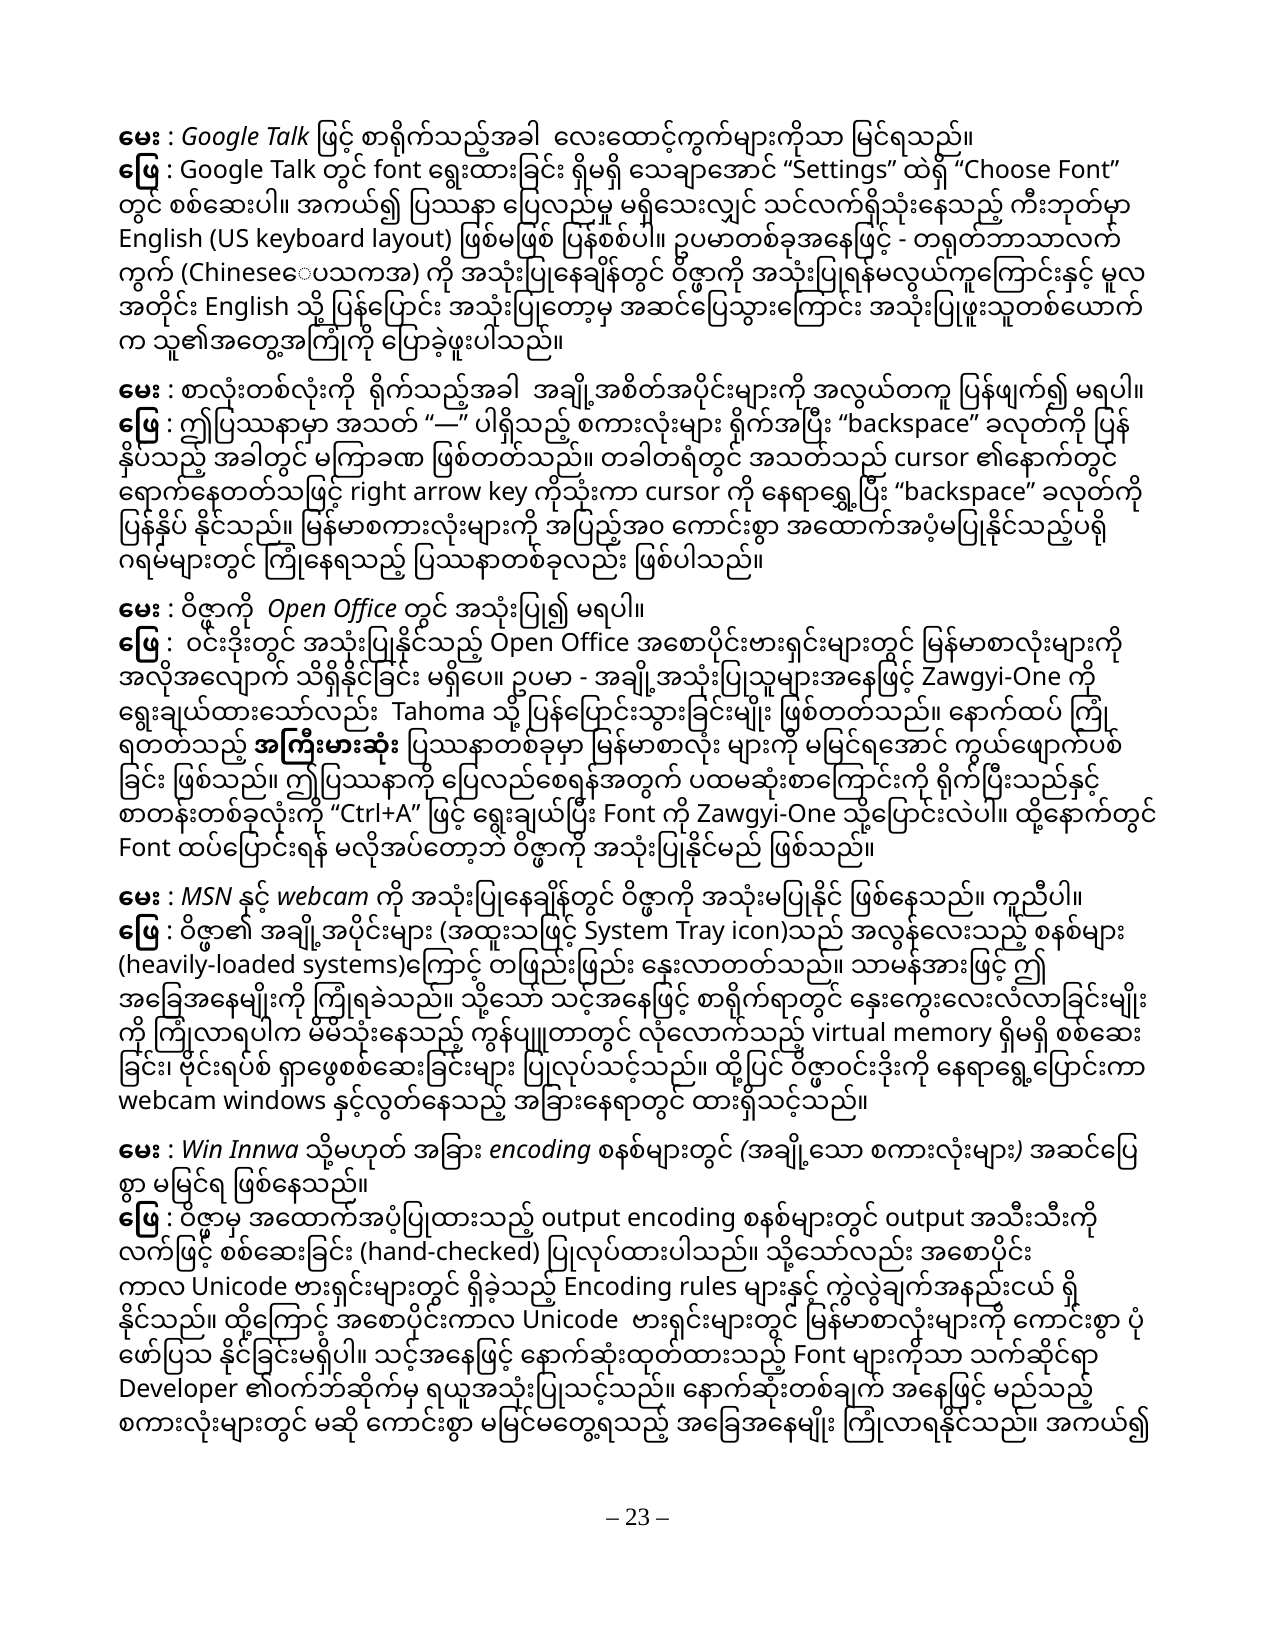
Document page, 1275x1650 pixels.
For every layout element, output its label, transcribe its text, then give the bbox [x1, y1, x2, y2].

text မေး : Google Talk ဖြင့် စာရိုက်သည့်အခါ လေးထောင့်ကွက်များကိုသာ မြင်ရသည်။ [118, 118, 1157, 152]
text ဖြေ : ဝိဇ္ဖာမှ အထောက်အပံ့ပြုထားသည့် output encoding စနစ်များတွင် outputအသီးသီးကို လက်ဖြင့် စစ်ဆေးခြင်း (hand-checked) ပြုလုပ်ထားပါသည်။ သို့သော်လည်း အစောပိုင်းကာလUnicode ဗားရှင်းများတွင် ရှိခဲ့သည့် Encoding rules များနှင့် ကွဲလွဲချက်အနည်းငယ် ရှိနိုင်သည်။ ထို့ကြောင့် အစောပိုင်းကာလ Unicode ဗားရှင်းများတွင် မြန်မာစာလုံးများကို ကောင်းစွာ ပုံဖော်ပြသ နိုင်ခြင်းမရှိပါ။ သင့်အနေဖြင့် နောက်ဆုံးထုတ်ထားသည့် Font များကိုသာ သက်ဆိုင်ရာ Developer ၏ဝက်ဘ်ဆိုက်မှ ရယူအသုံးပြုသင့်သည်။ နောက်ဆုံးတစ်ချက် အနေဖြင့် မည်သည့် စကားလုံးများတွင် မဆို ကောင်းစွာ မမြင်မတွေ့ရသည့် အခြေအနေမျိုး ကြုံလာရနိုင်သည်။ အကယ်၍ [118, 1200, 1157, 1438]
text ဖြေ : ဝိဇ္ဖာ၏ အချို့အပိုင်းများ (အထူးသဖြင့် System Tray icon)သည် အလွန်လေးသည့် စနစ်များ (heavily-loaded systems)ကြောင့် တဖြည်းဖြည်း နှေးလာတတ်သည်။ သာမန်အားဖြင့် ဤအခြေအနေမျိုးကို ကြုံရခဲသည်။ သို့သော် သင့်အနေဖြင့် စာရိုက်ရာတွင် နှေးကွေးလေးလံလာခြင်းမျိုးကို ကြုံလာရပါက မိမိသုံးနေသည့် ကွန်ပျူတာတွင် လုံလောက်သည့် virtual memory ရှိမရှိ စစ်ဆေးခြင်း၊ ဗိုင်းရပ်စ် ရှာဖွေစစ်ဆေးခြင်းများ ပြုလုပ်သင့်သည်။ ထို့ပြင် ဝိဇ္ဖာ၀င်းဒိုးကို နေရာရွေ့ပြောင်းကာ webcam windows နှင့်လွတ်နေသည့် အခြားနေရာတွင် ထားရှိသင့်သည်။ [118, 912, 1157, 1117]
text မေး : စာလုံးတစ်လုံးကို ရိုက်သည့်အခါ အချို့အစိတ်အပိုင်းများကို အလွယ်တကူ ပြန်ဖျက်၍ မရပါ။ [118, 372, 1157, 406]
text မေး : ဝိဇ္ဖာကို Open Office တွင် အသုံးပြု၍ မရပါ။ [118, 591, 1157, 625]
text ဖြေ : ၀င်းဒိုးတွင် အသုံးပြုနိုင်သည့် Open Office အစောပိုင်းဗားရှင်းများတွင် မြန်မာစာလုံးများကို အလိုအလျောက် သိရှိနိုင်ခြင်း မရှိပေ။ ဥပမာ - အချို့အသုံးပြုသူများအနေဖြင့် Zawgyi-One ကိုရွေးချယ်ထားသော်လည်း Tahoma သို့ ပြန်ပြောင်းသွားခြင်းမျိုး ဖြစ်တတ်သည်။ နောက်ထပ် ကြုံရတတ်သည့် အကြီးမားဆုံး ပြဿနာတစ်ခုမှာ မြန်မာစာလုံး များကို မမြင်ရအောင် ကွယ်ဖျောက်ပစ်ခြင်း ဖြစ်သည်။ ဤပြဿနာကို ပြေလည်စေရန်အတွက် ပထမဆုံးစာကြောင်းကို ရိုက်ပြီးသည်နှင့် စာတန်းတစ်ခုလုံးကို “Ctrl+A” ဖြင့် ရွေးချယ်ပြီး Font ကို Zawgyi-One သို့ပြောင်းလဲပါ။ ထို့နောက်တွင် Font ထပ်ပြောင်းရန် မလိုအပ်တော့ဘဲ ဝိဇ္ဖာကို အသုံးပြုနိုင်မည် ဖြစ်သည်။ [118, 625, 1157, 863]
text ဖြေ : ဤပြဿနာမှာ အသတ် “—္” ပါရှိသည့် စကားလုံးများ ရိုက်အပြီး “backspace” ခလုတ်ကို ပြန်နှိပ်သည့် အခါတွင် မကြာခဏ ဖြစ်တတ်သည်။ တခါတရံတွင် အသတ်သည် cursor ၏နောက်တွင် ရောက်နေတတ်သဖြင့် right arrow key ကိုသုံးကာ cursor ကို နေရာရွှေ့ပြီး “backspace” ခလုတ်ကို ပြန်နှိပ် နိုင်သည်။ မြန်မာစကားလုံးများကို အပြည့်အ၀ ကောင်းစွာ အထောက်အပံ့မပြုနိုင်သည့်ပရိုဂရမ်များတွင် ကြုံနေရသည့် ပြဿနာတစ်ခုလည်း ဖြစ်ပါသည်။ [118, 406, 1157, 576]
text ဖြေ : Google Talk တွင် font ရွေးထားခြင်း ရှိမရှိ သေချာအောင် “Settings” ထဲရှိ “Choose Font” တွင် စစ်ဆေးပါ။ အကယ်၍ ပြဿနာ ပြေလည်မှု မရှိသေးလျှင် သင်လက်ရှိသုံးနေသည့် ကီးဘုတ်မှာ English (US keyboard layout) ဖြစ်မဖြစ် ပြန်စစ်ပါ။ ဥပမာတစ်ခုအနေဖြင့် - တရုတ်ဘာသာလက်ကွက် (Chineseေပသကအ) ကို အသုံးပြုနေချိန်တွင် ဝိဇ္ဖာကို အသုံးပြုရန်မလွယ်ကူကြောင်းနှင့် မူလအတိုင်း English သို့ ပြန်ပြောင်း အသုံးပြုတော့မှ အဆင်ပြေသွားကြောင်း အသုံးပြုဖူးသူတစ်ယောက်က သူ၏အတွေ့အကြုံကို ပြောခဲ့ဖူးပါသည်။ [118, 152, 1157, 357]
text မေး : MSN နှင့် webcam ကို အသုံးပြုနေချိန်တွင် ဝိဇ္ဖာကို အသုံးမပြုနိုင် ဖြစ်နေသည်။ ကူညီပါ။ [118, 878, 1157, 912]
text မေး : Win Innwa သို့မဟုတ် အခြား encoding စနစ်များတွင် (အချို့သော စကားလုံးများ) အဆင်ပြေစွာ မမြင်ရ ဖြစ်နေသည်။ [118, 1132, 1157, 1200]
